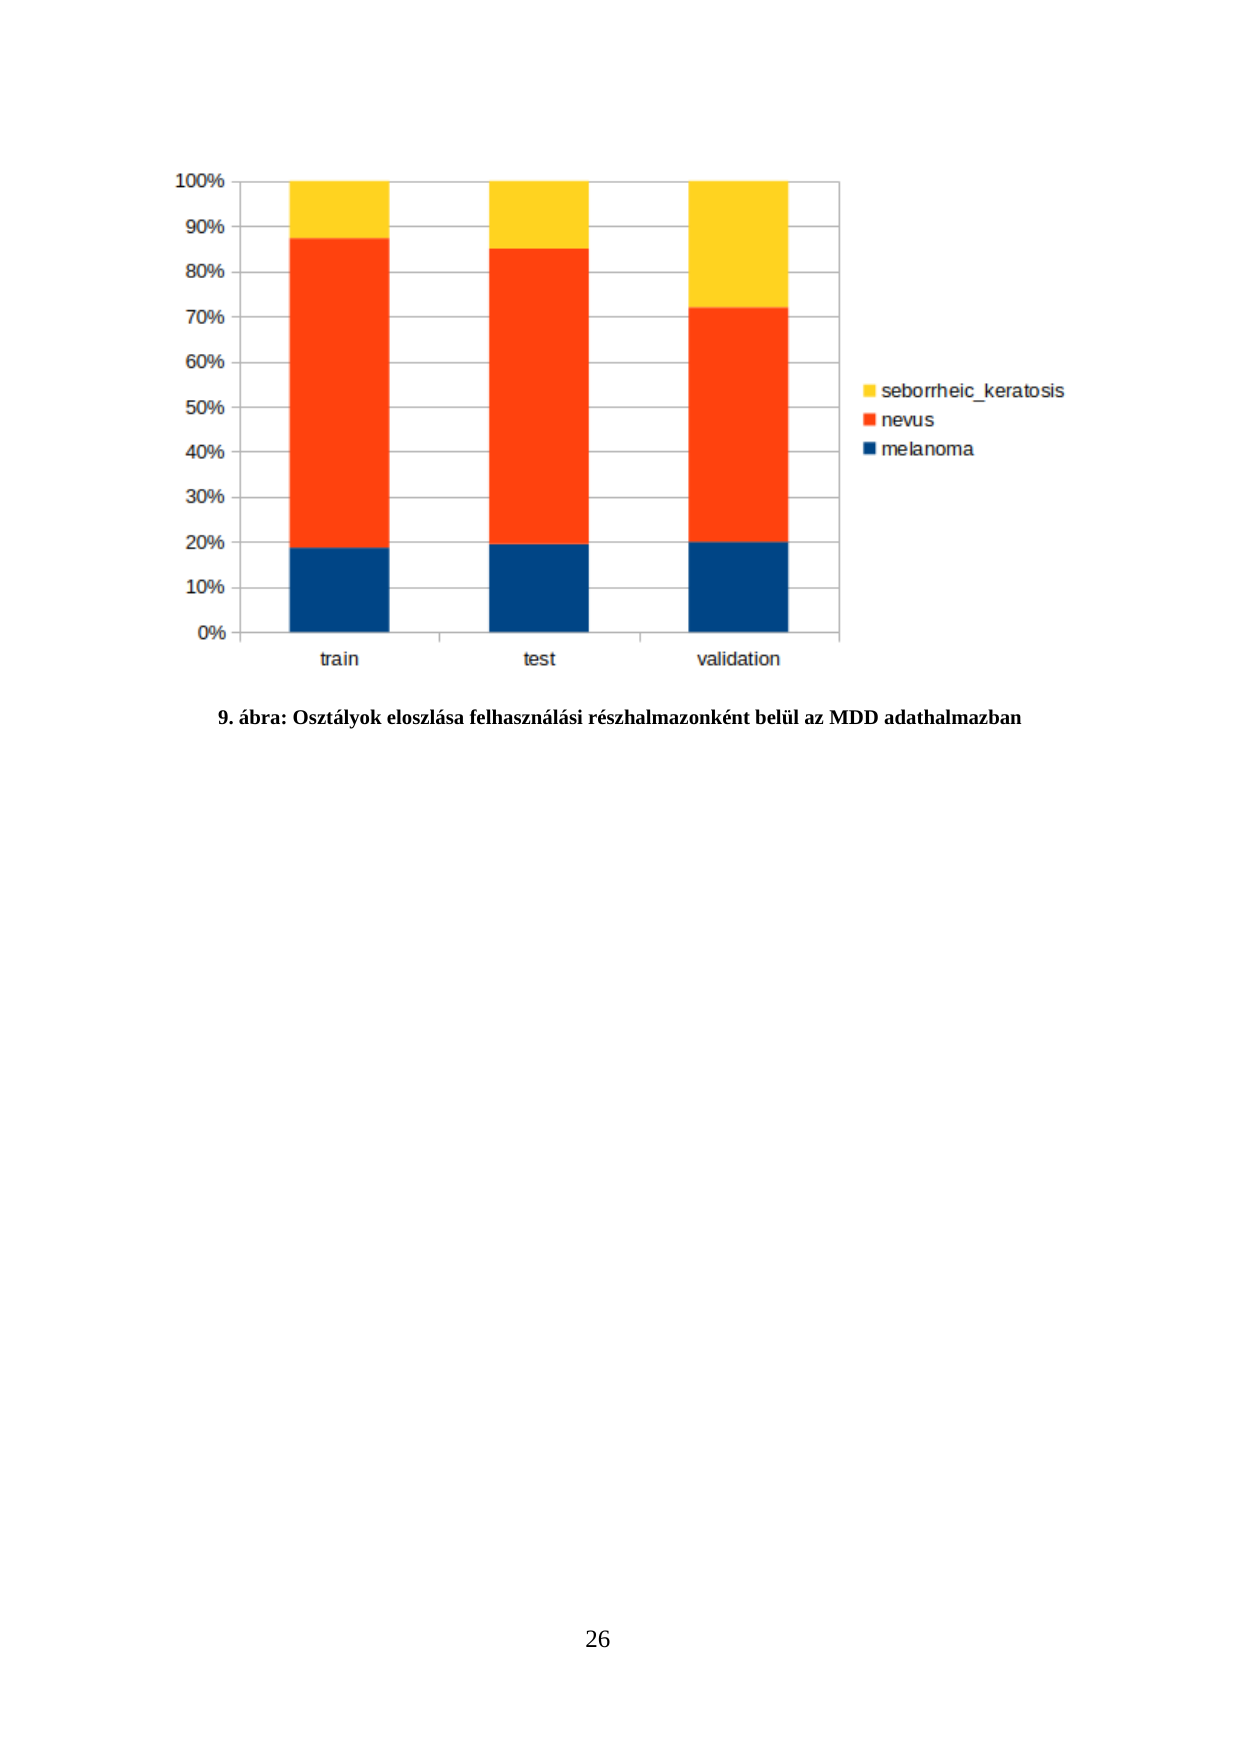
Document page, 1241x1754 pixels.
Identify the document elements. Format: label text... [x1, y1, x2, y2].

text 9. ábra: Osztályok eloszlása felhasználási részhalmazonként belül az MDD adathalmazban [148, 160, 1092, 729]
picture [157, 160, 1083, 681]
